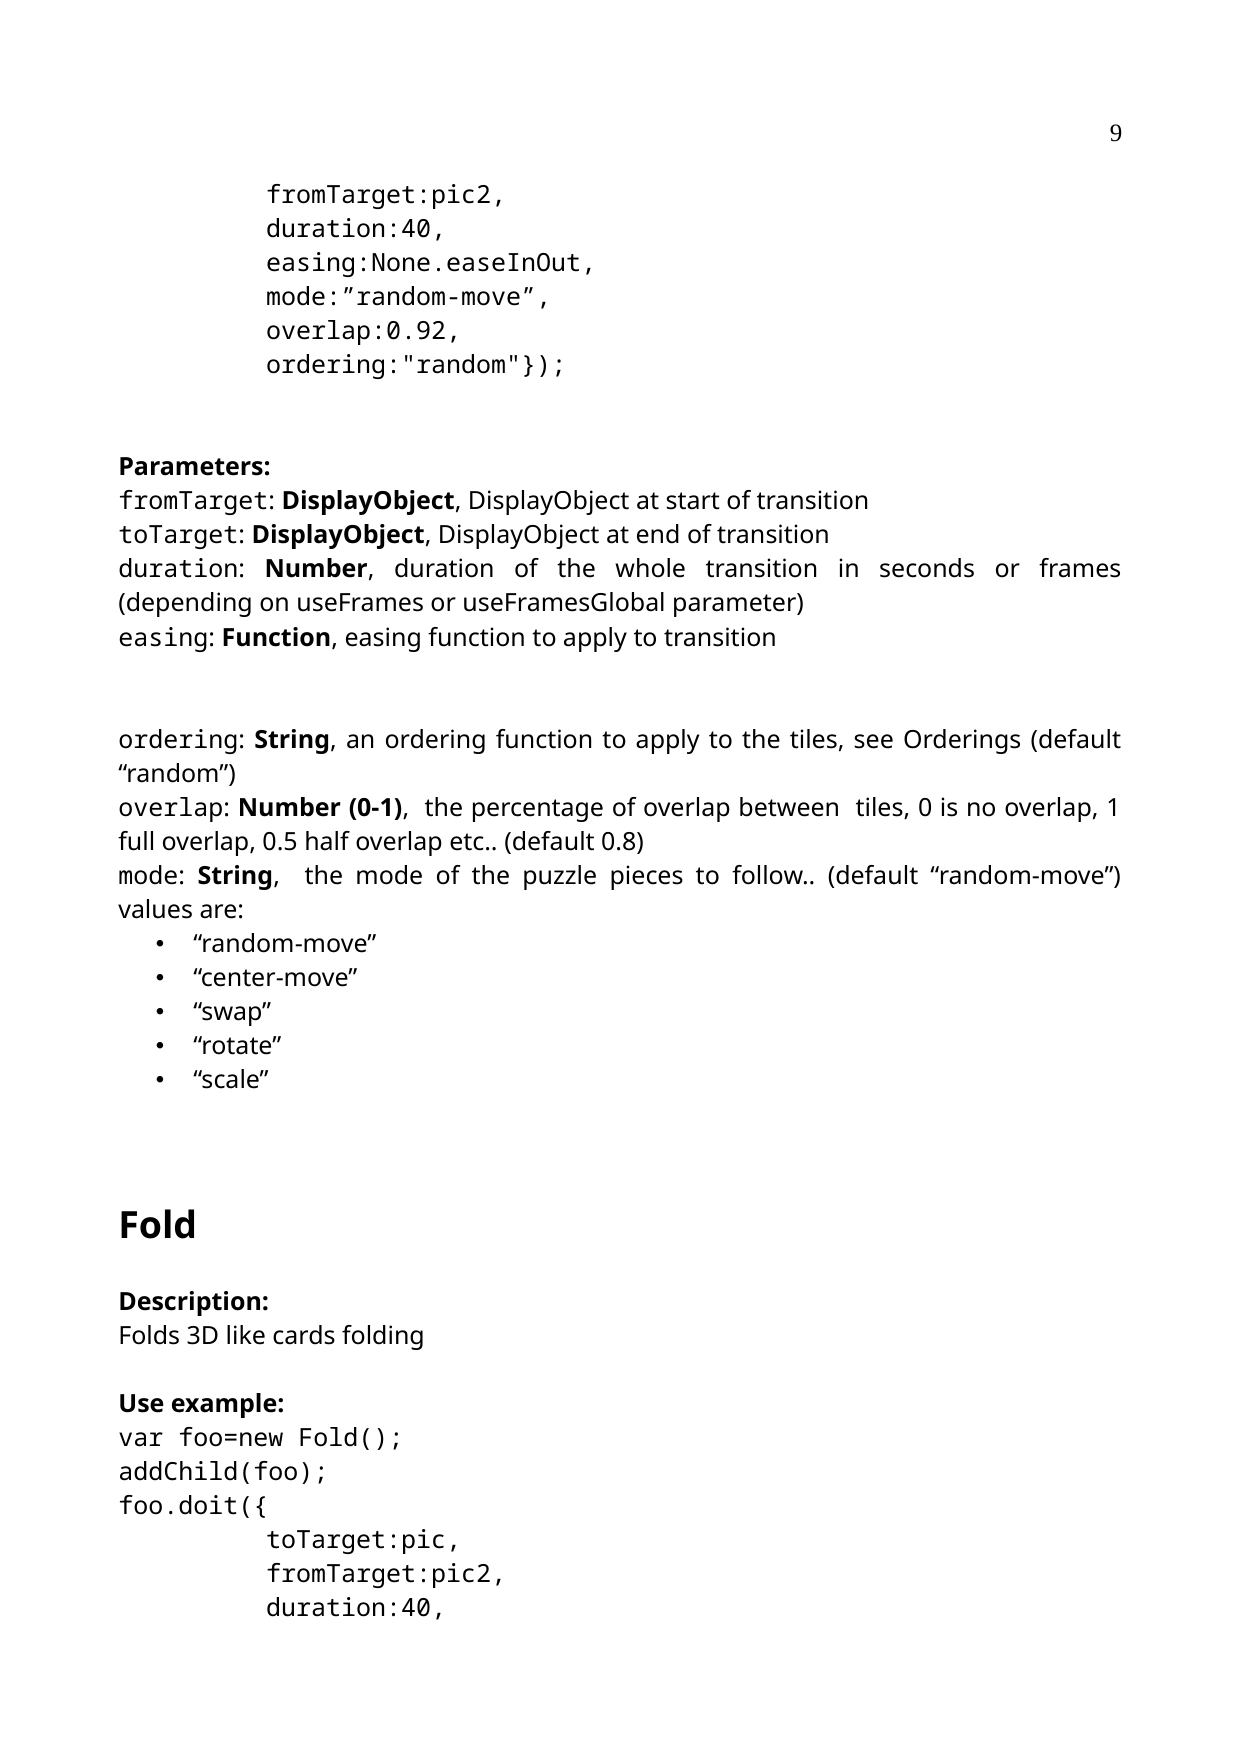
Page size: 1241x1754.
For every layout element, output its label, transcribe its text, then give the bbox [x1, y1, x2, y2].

text overlap:0.92, [118, 313, 1122, 347]
text ordering:"random"}); [118, 347, 1122, 381]
text easing: Function, easing function to apply to transition [118, 619, 1122, 653]
text Use example: [118, 1385, 1122, 1419]
text easing:None.easeInOut, [118, 244, 1122, 278]
text mode:”random-move”, [118, 278, 1122, 313]
text fromTarget:pic2, [118, 1556, 1122, 1590]
list “rotate” [156, 1028, 1122, 1062]
text duration: Number, duration of the whole transition in seconds or frames (depending on useFrames or useFramesGlobal parameter) [118, 551, 1122, 619]
text toTarget: DisplayObject, DisplayObject at end of transition [118, 517, 1122, 551]
list “random-move” [156, 926, 1122, 960]
text fromTarget: DisplayObject, DisplayObject at start of transition [118, 483, 1122, 517]
text mode: String, the mode of the puzzle pieces to follow.. (default “random-move”) values are: [118, 858, 1122, 926]
text var foo=new Fold(); [118, 1419, 1122, 1453]
text overlap: Number (0-1), the percentage of overlap between tiles, 0 is no overlap, 1 full overlap, 0.5 half overlap etc.. (default 0.8) [118, 789, 1122, 858]
text Folds 3D like cards folding [118, 1317, 1122, 1351]
list “scale” [156, 1062, 1122, 1096]
text fromTarget:pic2, [118, 176, 1122, 210]
text duration:40, [118, 1590, 1122, 1624]
text Parameters: [118, 449, 1122, 483]
text ordering: String, an ordering function to apply to the tiles, see Orderings (default “random”) [118, 721, 1122, 789]
list “swap” [156, 994, 1122, 1028]
text duration:40, [118, 210, 1122, 244]
text addChild(foo); [118, 1453, 1122, 1488]
text toTarget:pic, [118, 1522, 1122, 1556]
text Description: [118, 1283, 1122, 1317]
text foo.doit({ [118, 1488, 1122, 1522]
text Fold [118, 1198, 1122, 1249]
list “center-move” [156, 960, 1122, 994]
